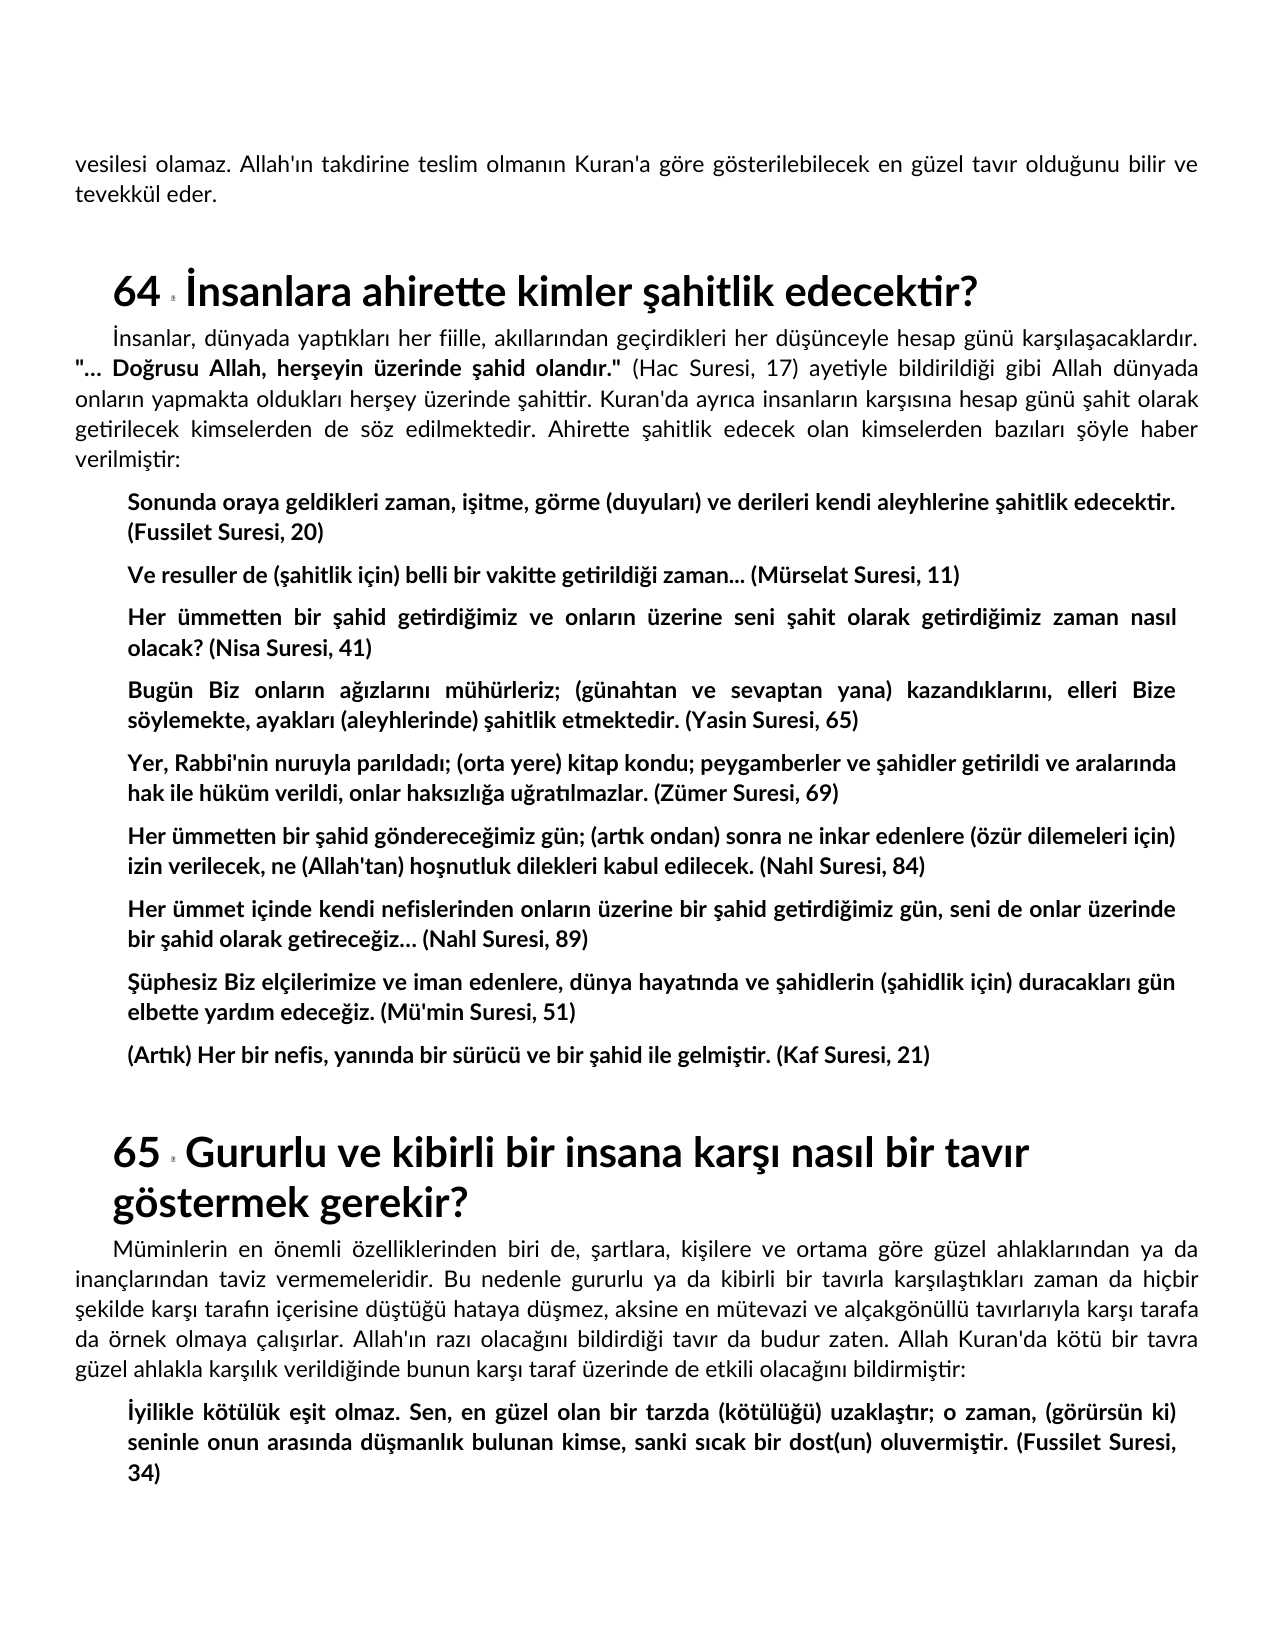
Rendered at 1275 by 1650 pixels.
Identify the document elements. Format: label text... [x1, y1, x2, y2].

text Bugün Biz onların ağızlarını mühürleriz; (günahtan ve sevaptan yana) kazandıklarını, elleri Bize söylemekte, ayakları (aleyhlerinde) şahitlik etmektedir. (Yasin Suresi, 65) [127, 676, 1177, 734]
text Her ümmetten bir şahid getirdiğimiz ve onların üzerine seni şahit olarak getirdiğimiz zaman nasıl olacak? (Nisa Suresi, 41) [127, 603, 1177, 661]
text (Artık) Her bir nefis, yanında bir sürücü ve bir şahid ile gelmiştir. (Kaf Suresi, 21) [127, 1041, 1177, 1068]
subtitle 64  İnsanlara ahirette kimler şahitlik edecektir? [112, 266, 1200, 316]
text Yer, Rabbi'nin nuruyla parıldadı; (orta yere) kitap kondu; peygamberler ve şahidler getirildi ve aralarında hak ile hüküm verildi, onlar haksızlığa uğratılmazlar. (Zümer Suresi, 69) [127, 749, 1177, 807]
subtitle 65  Gururlu ve kibirli bir insana karşı nasıl bir tavır göstermek gerekir? [112, 1126, 1200, 1226]
text Ve resuller de (şahitlik için) belli bir vakitte getirildiği zaman... (Mürselat Suresi, 11) [127, 560, 1177, 588]
text Sonunda oraya geldikleri zaman, işitme, görme (duyuları) ve derileri kendi aleyhlerine şahitlik edecektir. (Fussilet Suresi, 20) [127, 487, 1177, 545]
text Müminlerin en önemli özelliklerinden biri de, şartlara, kişilere ve ortama göre güzel ahlaklarından ya da inançlarından taviz vermemeleridir. Bu nedenle gururlu ya da kibirli bir tavırla karşılaştıkları zaman da hiçbir şekilde karşı tarafın içerisine düştüğü hataya düşmez, aksine en mütevazi ve alçakgönüllü tavırlarıyla karşı tarafa da örnek olmaya çalışırlar. Allah'ın razı olacağını bildirdiği tavır da budur zaten. Allah Kuran'da kötü bir tavra güzel ahlakla karşılık verildiğinde bunun karşı taraf üzerinde de etkili olacağını bildirmiştir: [75, 1234, 1200, 1383]
text vesilesi olamaz. Allah'ın takdirine teslim olmanın Kuran'a göre gösterilebilecek en güzel tavır olduğunu bilir ve tevekkül eder. [75, 150, 1200, 208]
text İnsanlar, dünyada yaptıkları her fiille, akıllarından geçirdikleri her düşünceyle hesap günü karşılaşacaklardır. "… Doğrusu Allah, herşeyin üzerinde şahid olandır." (Hac Suresi, 17) ayetiyle bildirildiği gibi Allah dünyada onların yapmakta oldukları herşey üzerinde şahittir. Kuran'da ayrıca insanların karşısına hesap günü şahit olarak getirilecek kimselerden de söz edilmektedir. Ahirette şahitlik edecek olan kimselerden bazıları şöyle haber verilmiştir: [75, 324, 1200, 472]
text Her ümmet içinde kendi nefislerinden onların üzerine bir şahid getirdiğimiz gün, seni de onlar üzerinde bir şahid olarak getireceğiz… (Nahl Suresi, 89) [127, 895, 1177, 952]
text Şüphesiz Biz elçilerimize ve iman edenlere, dünya hayatında ve şahidlerin (şahidlik için) duracakları gün elbette yardım edeceğiz. (Mü'min Suresi, 51) [127, 968, 1177, 1025]
text İyilikle kötülük eşit olmaz. Sen, en güzel olan bir tarzda (kötülüğü) uzaklaştır; o zaman, (görürsün ki) seninle onun arasında düşmanlık bulunan kimse, sanki sıcak bir dost(un) oluvermiştir. (Fussilet Suresi, 34) [127, 1398, 1177, 1486]
text Her ümmetten bir şahid göndereceğimiz gün; (artık ondan) sonra ne inkar edenlere (özür dilemeleri için) izin verilecek, ne (Allah'tan) hoşnutluk dilekleri kabul edilecek. (Nahl Suresi, 84) [127, 822, 1177, 879]
